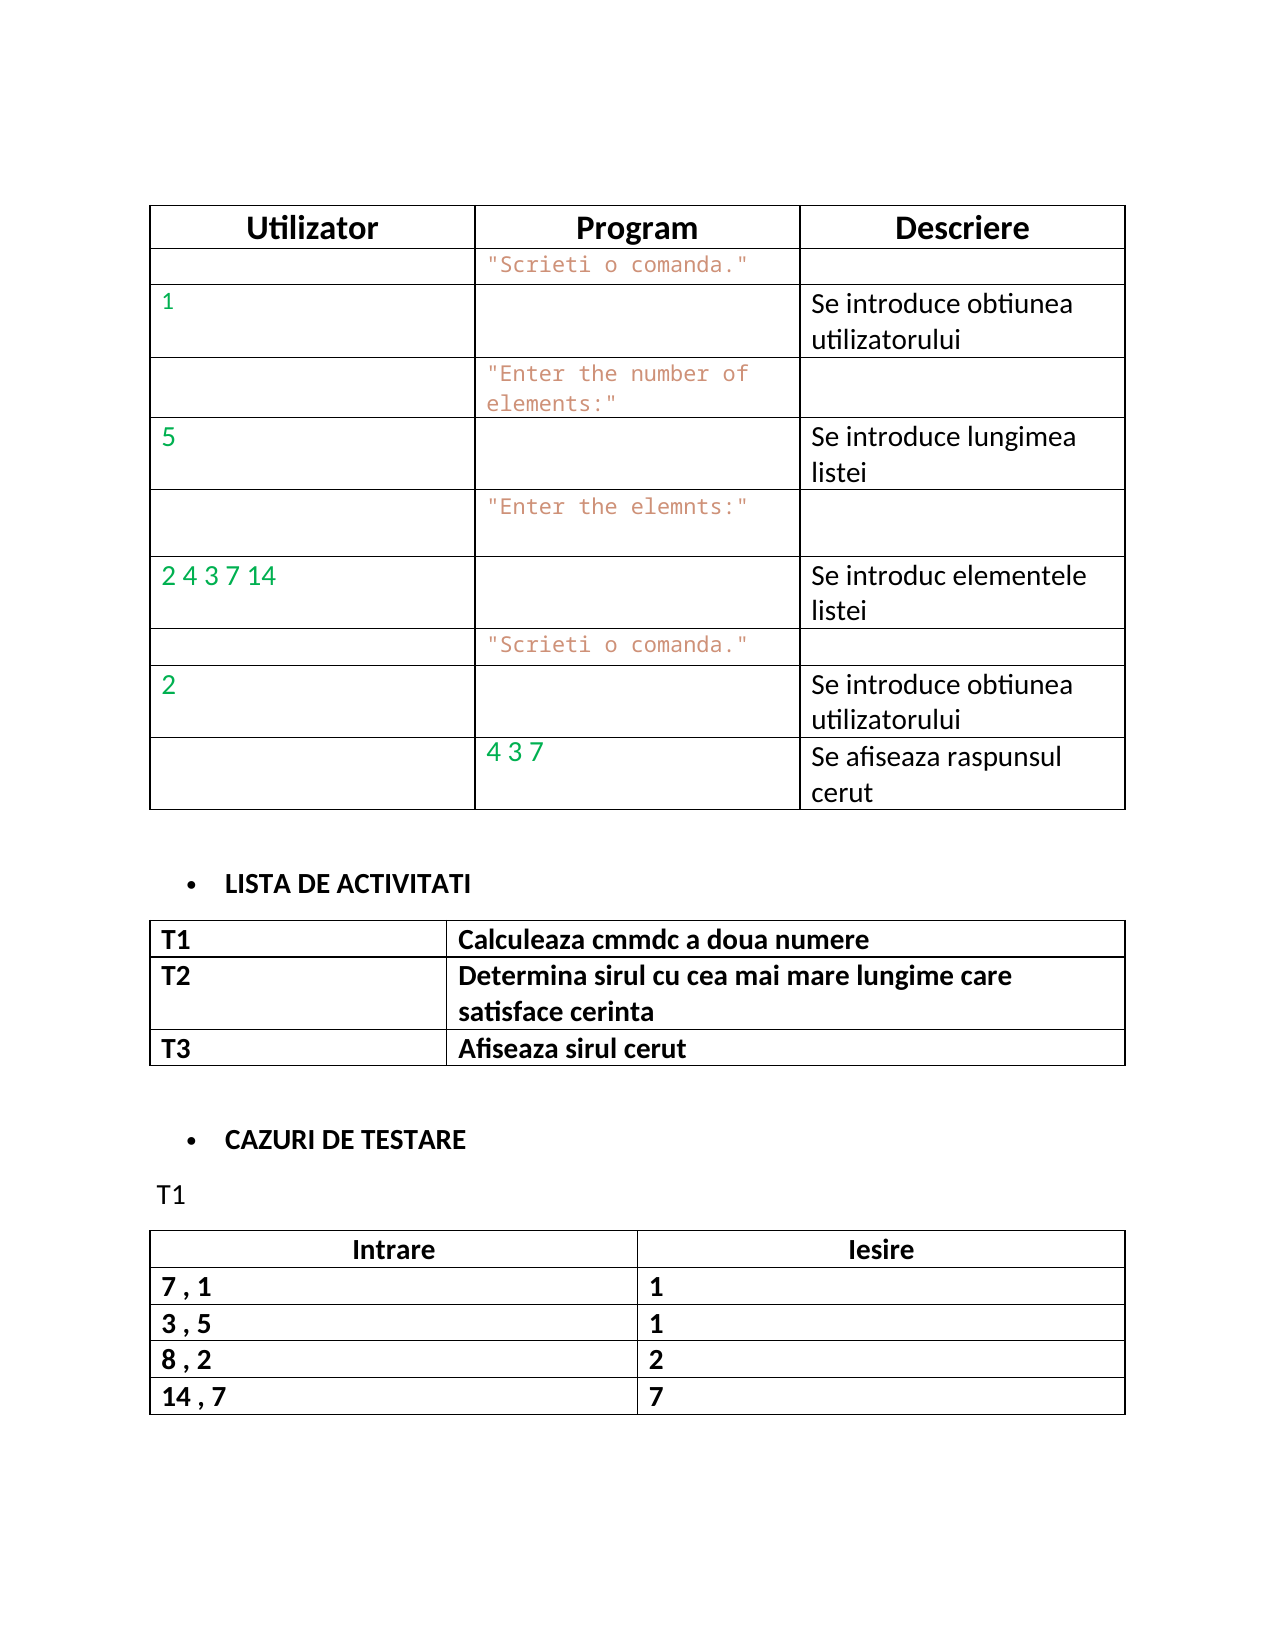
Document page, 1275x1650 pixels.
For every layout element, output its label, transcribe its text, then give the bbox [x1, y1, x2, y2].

table_cell [476, 666, 799, 737]
table_cell [151, 358, 474, 417]
text T1 [150, 1176, 1125, 1211]
table_cell [801, 358, 1124, 417]
table_cell 5 [151, 418, 474, 489]
table_cell Determina sirul cu cea mai mare lungime care satisface cerinta [447, 958, 1124, 1029]
table_cell Se introduc elementele listei [801, 557, 1124, 628]
table_cell 1 [638, 1305, 1124, 1340]
table_cell [801, 490, 1124, 556]
table_header T1 [151, 921, 446, 956]
list CAZURI DE TESTARE [187, 1121, 1125, 1157]
table_header Program [476, 206, 799, 248]
list LISTA DE ACTIVITATI [187, 865, 1125, 901]
table_cell 2 [638, 1341, 1124, 1377]
table_header Calculeaza cmmdc a doua numere [447, 921, 1124, 956]
table_cell Se introduce obtiunea utilizatorului [801, 285, 1124, 357]
table_header Descriere [801, 206, 1124, 248]
table_cell T2 [151, 958, 446, 1029]
table_cell "Enter the elemnts:" [476, 490, 799, 556]
table_cell [151, 629, 474, 665]
table_cell T3 [151, 1030, 446, 1065]
table_cell [151, 490, 474, 556]
table_cell "Scrieti o comanda." [476, 249, 799, 284]
table_cell [476, 557, 799, 628]
table_cell 2 [151, 666, 474, 737]
table_cell [476, 285, 799, 357]
table_cell 3 , 5 [151, 1305, 637, 1340]
table_cell Se afiseaza raspunsul cerut [801, 738, 1124, 809]
table_header Iesire [638, 1231, 1124, 1267]
table_header Intrare [151, 1231, 637, 1267]
table_cell "Scrieti o comanda." [476, 629, 799, 665]
table_cell Se introduce lungimea listei [801, 418, 1124, 489]
table_cell [151, 249, 474, 284]
table_cell 1 [638, 1268, 1124, 1304]
table_cell Se introduce obtiunea utilizatorului [801, 666, 1124, 737]
table_cell "Enter the number of elements:" [476, 358, 799, 417]
table_cell [801, 629, 1124, 665]
table_cell 7 [638, 1378, 1124, 1414]
table_cell 4 3 7 [476, 738, 799, 809]
table_cell 1 [151, 285, 474, 357]
table_cell 14 , 7 [151, 1378, 637, 1414]
table_cell [476, 418, 799, 489]
table_cell 8 , 2 [151, 1341, 637, 1377]
table_cell Afiseaza sirul cerut [447, 1030, 1124, 1065]
table_header Utilizator [151, 206, 474, 248]
table_cell 7 , 1 [151, 1268, 637, 1304]
table_cell 2 4 3 7 14 [151, 557, 474, 628]
table_cell [801, 249, 1124, 284]
table_cell [151, 738, 474, 809]
